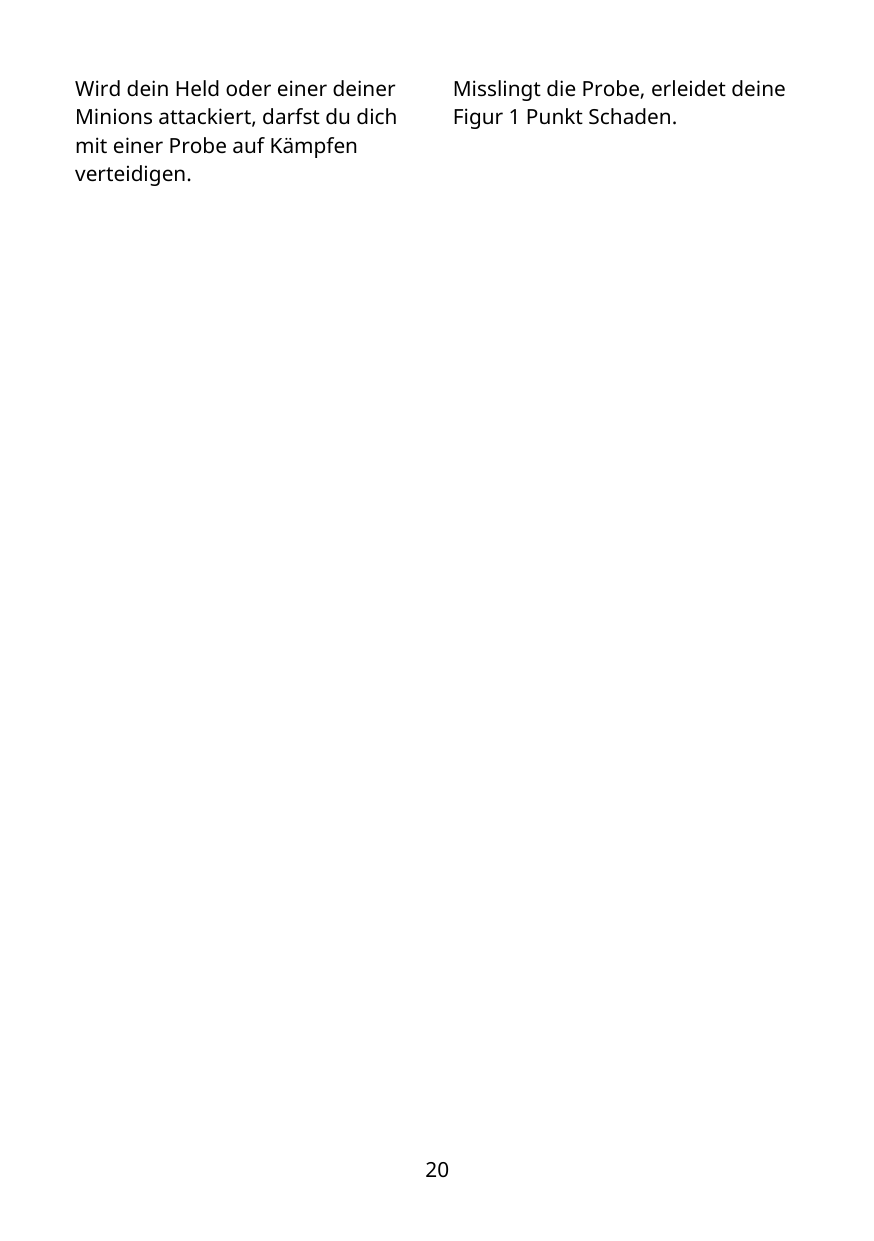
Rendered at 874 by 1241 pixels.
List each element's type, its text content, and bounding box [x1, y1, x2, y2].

text Wird dein Held oder einer deiner Minions attackiert, darfst du dich mit einer Probe auf Kämpfen verteidigen. [75, 74, 421, 188]
text Misslingt die Probe, erleidet deine Figur 1 Punkt Schaden. [453, 74, 799, 131]
